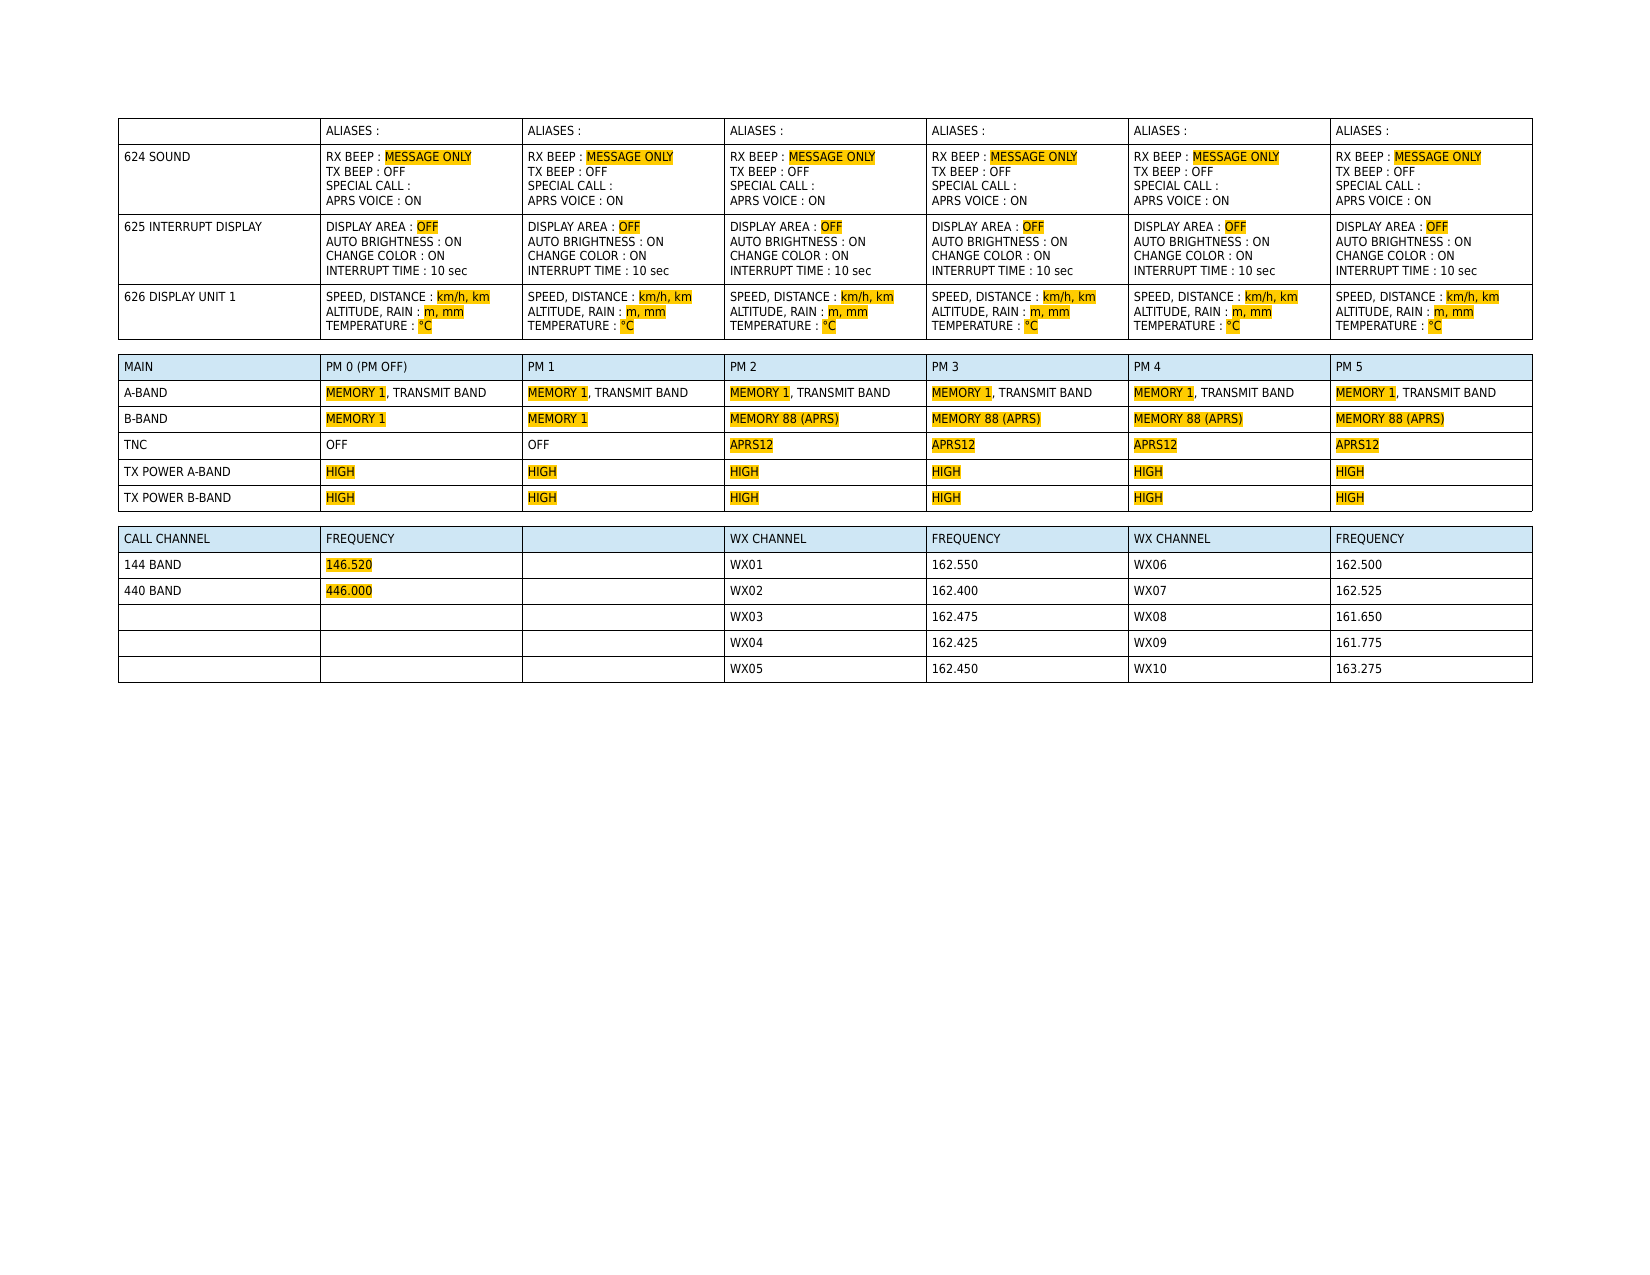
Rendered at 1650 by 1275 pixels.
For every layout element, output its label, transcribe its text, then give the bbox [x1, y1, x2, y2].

table_cell RX BEEP : MESSAGE ONLY TX BEEP : OFF SPECIAL CALL : APRS VOICE : ON [927, 145, 1128, 214]
table_cell ALIASES : [927, 119, 1128, 144]
table_header PM 2 [725, 355, 926, 380]
table_cell HIGH [1331, 460, 1532, 485]
table_header PM 5 [1331, 355, 1532, 380]
table_cell [119, 119, 320, 144]
table_cell [523, 605, 724, 630]
table_cell MEMORY 88 (APRS) [1331, 407, 1532, 432]
table_cell HIGH [1129, 460, 1330, 485]
table_cell MEMORY 1, TRANSMIT BAND [1331, 381, 1532, 406]
table_cell WX06 [1129, 553, 1330, 578]
table_cell ALIASES : [1331, 119, 1532, 144]
table_cell [523, 553, 724, 578]
table_cell [321, 631, 522, 656]
table_cell DISPLAY AREA : OFF AUTO BRIGHTNESS : ON CHANGE COLOR : ON INTERRUPT TIME : 10 sec [725, 215, 926, 284]
table_cell HIGH [1331, 486, 1532, 511]
table_cell WX01 [725, 553, 926, 578]
table_cell TNC [119, 433, 320, 459]
table_header PM 3 [927, 355, 1128, 380]
table_header MAIN [119, 355, 320, 380]
table_cell MEMORY 88 (APRS) [1129, 407, 1330, 432]
table_cell MEMORY 1, TRANSMIT BAND [927, 381, 1128, 406]
table_cell [119, 631, 320, 656]
table_cell A-BAND [119, 381, 320, 406]
table_cell RX BEEP : MESSAGE ONLY TX BEEP : OFF SPECIAL CALL : APRS VOICE : ON [321, 145, 522, 214]
table_cell 146.520 [321, 553, 522, 578]
table_header PM 0 (PM OFF) [321, 355, 522, 380]
table_cell MEMORY 88 (APRS) [725, 407, 926, 432]
table_cell [523, 579, 724, 604]
table_cell 162.425 [927, 631, 1128, 656]
table_cell [523, 631, 724, 656]
table_cell 625 INTERRUPT DISPLAY [119, 215, 320, 284]
table_cell DISPLAY AREA : OFF AUTO BRIGHTNESS : ON CHANGE COLOR : ON INTERRUPT TIME : 10 sec [523, 215, 724, 284]
table_cell WX02 [725, 579, 926, 604]
table_cell ALIASES : [1129, 119, 1330, 144]
table_cell 624 SOUND [119, 145, 320, 214]
table_cell 162.550 [927, 553, 1128, 578]
table_cell [523, 657, 724, 682]
table_cell WX04 [725, 631, 926, 656]
table_cell MEMORY 1, TRANSMIT BAND [523, 381, 724, 406]
table_cell WX03 [725, 605, 926, 630]
table_cell 626 DISPLAY UNIT 1 [119, 285, 320, 339]
table_cell WX10 [1129, 657, 1330, 682]
table_cell WX08 [1129, 605, 1330, 630]
table_cell 161.650 [1331, 605, 1532, 630]
table_cell TX POWER A-BAND [119, 460, 320, 485]
table_header WX CHANNEL [725, 527, 926, 552]
table_header CALL CHANNEL [119, 527, 320, 552]
table_cell HIGH [321, 486, 522, 511]
table_header FREQUENCY [927, 527, 1128, 552]
table_cell 162.500 [1331, 553, 1532, 578]
table_cell RX BEEP : MESSAGE ONLY TX BEEP : OFF SPECIAL CALL : APRS VOICE : ON [1331, 145, 1532, 214]
table_cell HIGH [523, 460, 724, 485]
table_cell MEMORY 1 [321, 407, 522, 432]
table_cell WX07 [1129, 579, 1330, 604]
table_cell ALIASES : [523, 119, 724, 144]
table_cell 162.525 [1331, 579, 1532, 604]
table_cell MEMORY 1 [523, 407, 724, 432]
table_cell ALIASES : [321, 119, 522, 144]
table_cell APRS12 [1129, 433, 1330, 459]
table_cell SPEED, DISTANCE : km/h, km ALTITUDE, RAIN : m, mm TEMPERATURE : °C [523, 285, 724, 339]
table_cell DISPLAY AREA : OFF AUTO BRIGHTNESS : ON CHANGE COLOR : ON INTERRUPT TIME : 10 sec [1331, 215, 1532, 284]
table_cell OFF [321, 433, 522, 459]
table_cell SPEED, DISTANCE : km/h, km ALTITUDE, RAIN : m, mm TEMPERATURE : °C [321, 285, 522, 339]
table_cell APRS12 [927, 433, 1128, 459]
table_cell ALIASES : [725, 119, 926, 144]
table_cell APRS12 [725, 433, 926, 459]
table_cell 144 BAND [119, 553, 320, 578]
table_cell 162.475 [927, 605, 1128, 630]
table_cell DISPLAY AREA : OFF AUTO BRIGHTNESS : ON CHANGE COLOR : ON INTERRUPT TIME : 10 sec [321, 215, 522, 284]
table_cell OFF [523, 433, 724, 459]
table_cell TX POWER B-BAND [119, 486, 320, 511]
table_cell RX BEEP : MESSAGE ONLY TX BEEP : OFF SPECIAL CALL : APRS VOICE : ON [725, 145, 926, 214]
table_cell DISPLAY AREA : OFF AUTO BRIGHTNESS : ON CHANGE COLOR : ON INTERRUPT TIME : 10 sec [1129, 215, 1330, 284]
table_cell HIGH [927, 486, 1128, 511]
table_header FREQUENCY [321, 527, 522, 552]
table_header FREQUENCY [1331, 527, 1532, 552]
table_cell MEMORY 1, TRANSMIT BAND [725, 381, 926, 406]
table_cell SPEED, DISTANCE : km/h, km ALTITUDE, RAIN : m, mm TEMPERATURE : °C [725, 285, 926, 339]
table_cell [321, 657, 522, 682]
table_cell RX BEEP : MESSAGE ONLY TX BEEP : OFF SPECIAL CALL : APRS VOICE : ON [1129, 145, 1330, 214]
table_cell 162.400 [927, 579, 1128, 604]
table_cell B-BAND [119, 407, 320, 432]
table_cell RX BEEP : MESSAGE ONLY TX BEEP : OFF SPECIAL CALL : APRS VOICE : ON [523, 145, 724, 214]
table_cell DISPLAY AREA : OFF AUTO BRIGHTNESS : ON CHANGE COLOR : ON INTERRUPT TIME : 10 sec [927, 215, 1128, 284]
table_cell 446.000 [321, 579, 522, 604]
table_cell APRS12 [1331, 433, 1532, 459]
table_cell WX09 [1129, 631, 1330, 656]
table_cell HIGH [927, 460, 1128, 485]
table_cell SPEED, DISTANCE : km/h, km ALTITUDE, RAIN : m, mm TEMPERATURE : °C [927, 285, 1128, 339]
table_cell MEMORY 1, TRANSMIT BAND [1129, 381, 1330, 406]
table_cell [119, 657, 320, 682]
table_cell SPEED, DISTANCE : km/h, km ALTITUDE, RAIN : m, mm TEMPERATURE : °C [1331, 285, 1532, 339]
table_cell 163.275 [1331, 657, 1532, 682]
table_header [523, 527, 724, 552]
table_cell HIGH [523, 486, 724, 511]
table_cell WX05 [725, 657, 926, 682]
table_cell HIGH [725, 460, 926, 485]
table_cell HIGH [321, 460, 522, 485]
table_cell SPEED, DISTANCE : km/h, km ALTITUDE, RAIN : m, mm TEMPERATURE : °C [1129, 285, 1330, 339]
table_cell [321, 605, 522, 630]
table_cell MEMORY 1, TRANSMIT BAND [321, 381, 522, 406]
table_cell 162.450 [927, 657, 1128, 682]
table_cell HIGH [725, 486, 926, 511]
table_cell 161.775 [1331, 631, 1532, 656]
table_cell HIGH [1129, 486, 1330, 511]
table_header PM 1 [523, 355, 724, 380]
table_header WX CHANNEL [1129, 527, 1330, 552]
table_cell [119, 605, 320, 630]
table_cell 440 BAND [119, 579, 320, 604]
table_header PM 4 [1129, 355, 1330, 380]
table_cell MEMORY 88 (APRS) [927, 407, 1128, 432]
